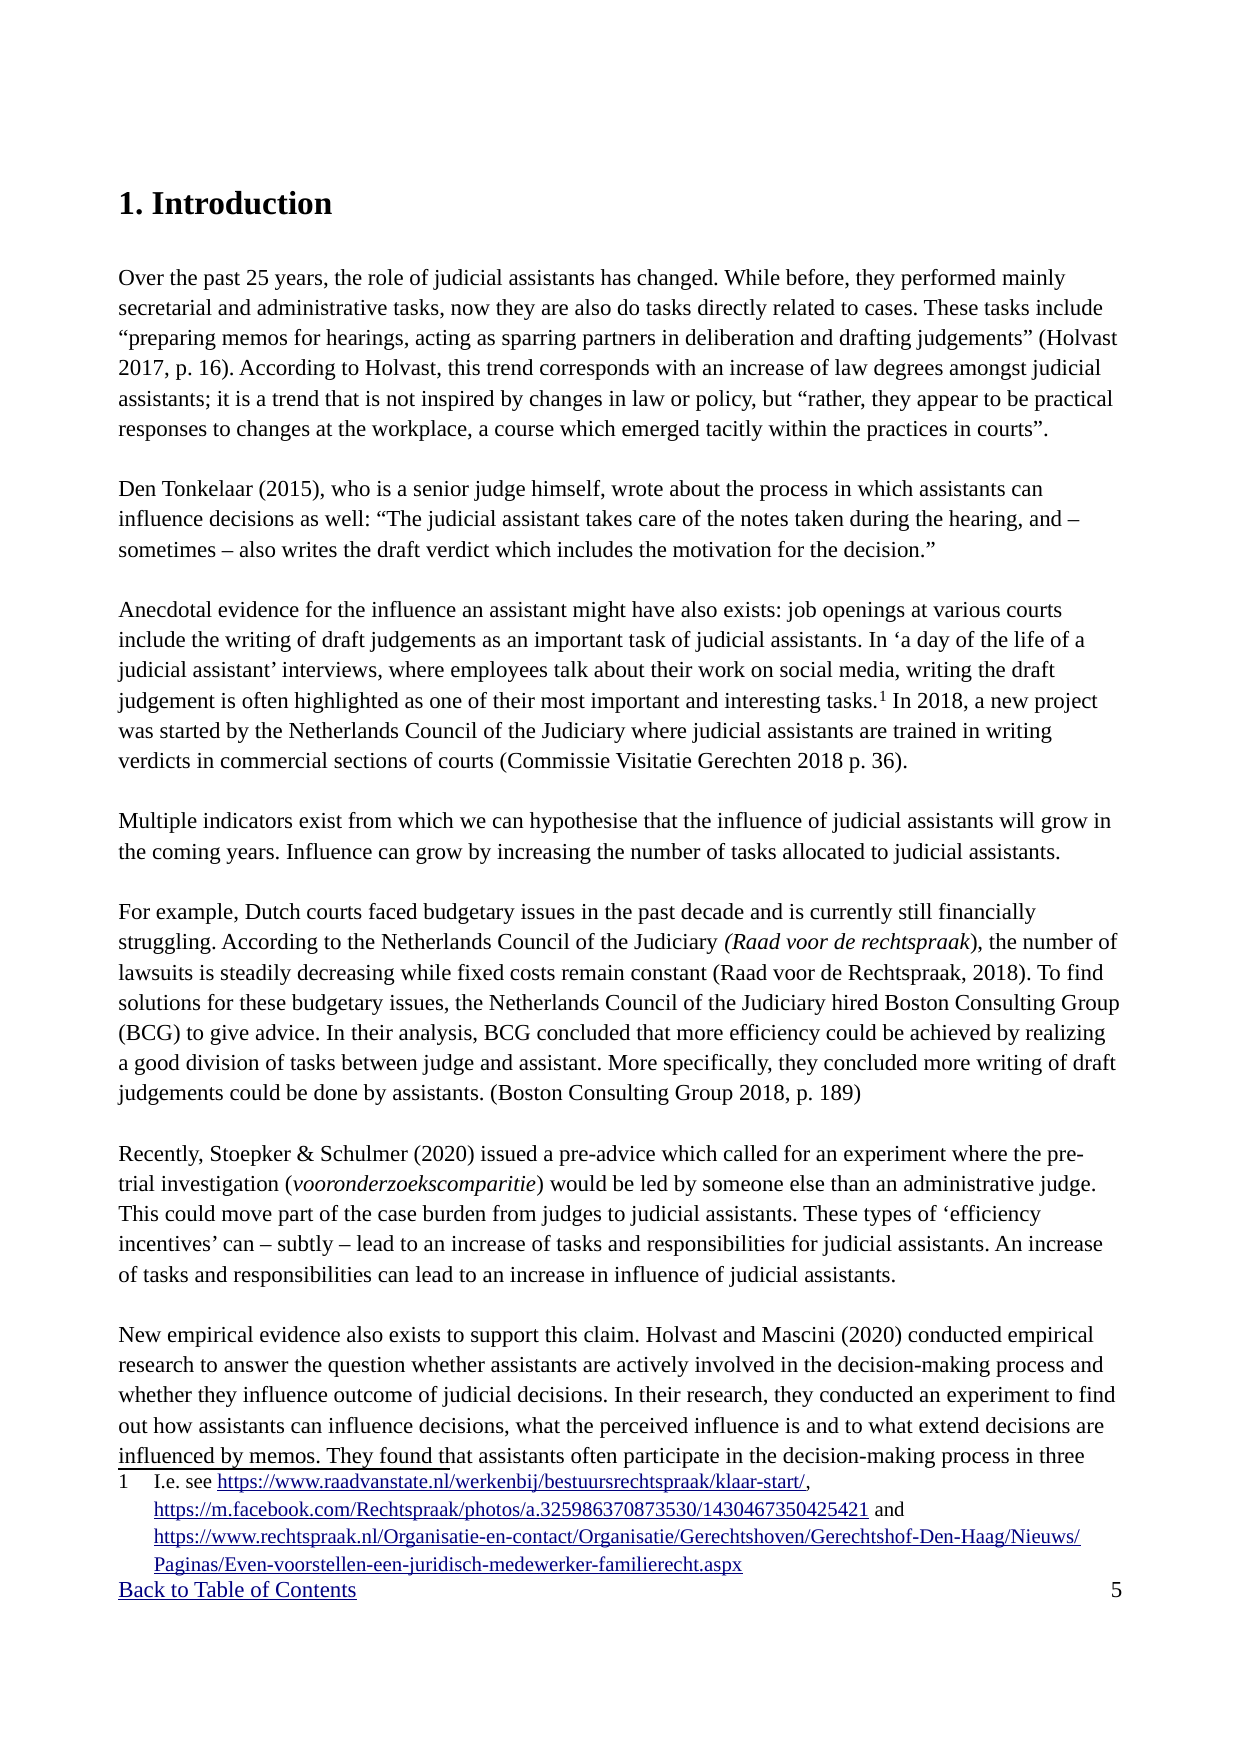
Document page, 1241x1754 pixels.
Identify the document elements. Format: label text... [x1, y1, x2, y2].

text Over the past 25 years, the role of judicial assistants has changed. While before, they performed mainly secretarial and administrative tasks, now they are also do tasks directly related to cases. These tasks include “preparing memos for hearings, acting as sparring partners in deliberation and drafting judgements” (Holvast 2017, p. 16). According to Holvast, this trend corresponds with an increase of law degrees amongst judicial assistants; it is a trend that is not inspired by changes in law or policy, but “rather, they appear to be practical responses to changes at the workplace, a course which emerged tacitly within the practices in courts”. [118, 264, 1122, 441]
text For example, Dutch courts faced budgetary issues in the past decade and is currently still financially struggling. According to the Netherlands Council of the Judiciary (Raad voor de rechtspraak), the number of lawsuits is steadily decreasing while fixed costs remain constant (Raad voor de Rechtspraak, 2018). To find solutions for these budgetary issues, the Netherlands Council of the Judiciary hired Boston Consulting Group (BCG) to give advice. In their analysis, BCG concluded that more efficiency could be achieved by realizing a good division of tasks between judge and assistant. More specifically, they concluded more writing of draft judgements could be done by assistants. (Boston Consulting Group 2018, p. 189) [118, 898, 1122, 1106]
text Anecdotal evidence for the influence an assistant might have also exists: job openings at various courts include the writing of draft judgements as an important task of judicial assistants. In ‘a day of the life of a judicial assistant’ interviews, where employees talk about their work on social media, writing the draft judgement is often highlighted as one of their most important and interesting tasks. In 2018, a new project was started by the Netherlands Council of the Judiciary where judicial assistants are trained in writing verdicts in commercial sections of courts (Commissie Visitatie Gerechten 2018 p. 36). [118, 596, 1122, 773]
subtitle 1. Introduction [118, 184, 1122, 222]
text Multiple indicators exist from which we can hypothesise that the influence of judicial assistants will grow in the coming years. Influence can grow by increasing the number of tasks allocated to judicial assistants. [118, 807, 1122, 864]
text Recently, Stoepker & Schulmer (2020) issued a pre-advice which called for an experiment where the pre-trial investigation (vooronderzoekscomparitie) would be led by someone else than an administrative judge. This could move part of the case burden from judges to judicial assistants. These types of ‘efficiency incentives’ can – subtly – lead to an increase of tasks and responsibilities for judicial assistants. An increase of tasks and responsibilities can lead to an increase in influence of judicial assistants. [118, 1140, 1122, 1287]
text I.e. see https://www.raadvanstate.nl/werkenbij/bestuursrechtspraak/klaar-start/, https://m.facebook.com/Rechtspraak/photos/a.325986370873530/1430467350425421 and https://www.rechtspraak.nl/Organisatie-en-contact/Organisatie/Gerechtshoven/Gerechtshof-Den-Haag/Nieuws/Paginas/Even-voorstellen-een-juridisch-medewerker-familierecht.aspx [118, 1469, 1122, 1576]
text Den Tonkelaar (2015), who is a senior judge himself, wrote about the process in which assistants can influence decisions as well: “The judicial assistant takes care of the notes taken during the hearing, and – sometimes – also writes the draft verdict which includes the motivation for the decision.” [118, 475, 1122, 562]
text New empirical evidence also exists to support this claim. Holvast and Mascini (2020) conducted empirical research to answer the question whether assistants are actively involved in the decision-making process and whether they influence outcome of judicial decisions. In their research, they conducted an experiment to find out how assistants can influence decisions, what the perceived influence is and to what extend decisions are influenced by memos. They found that assistants often participate in the decision-making process in three [118, 1321, 1122, 1468]
